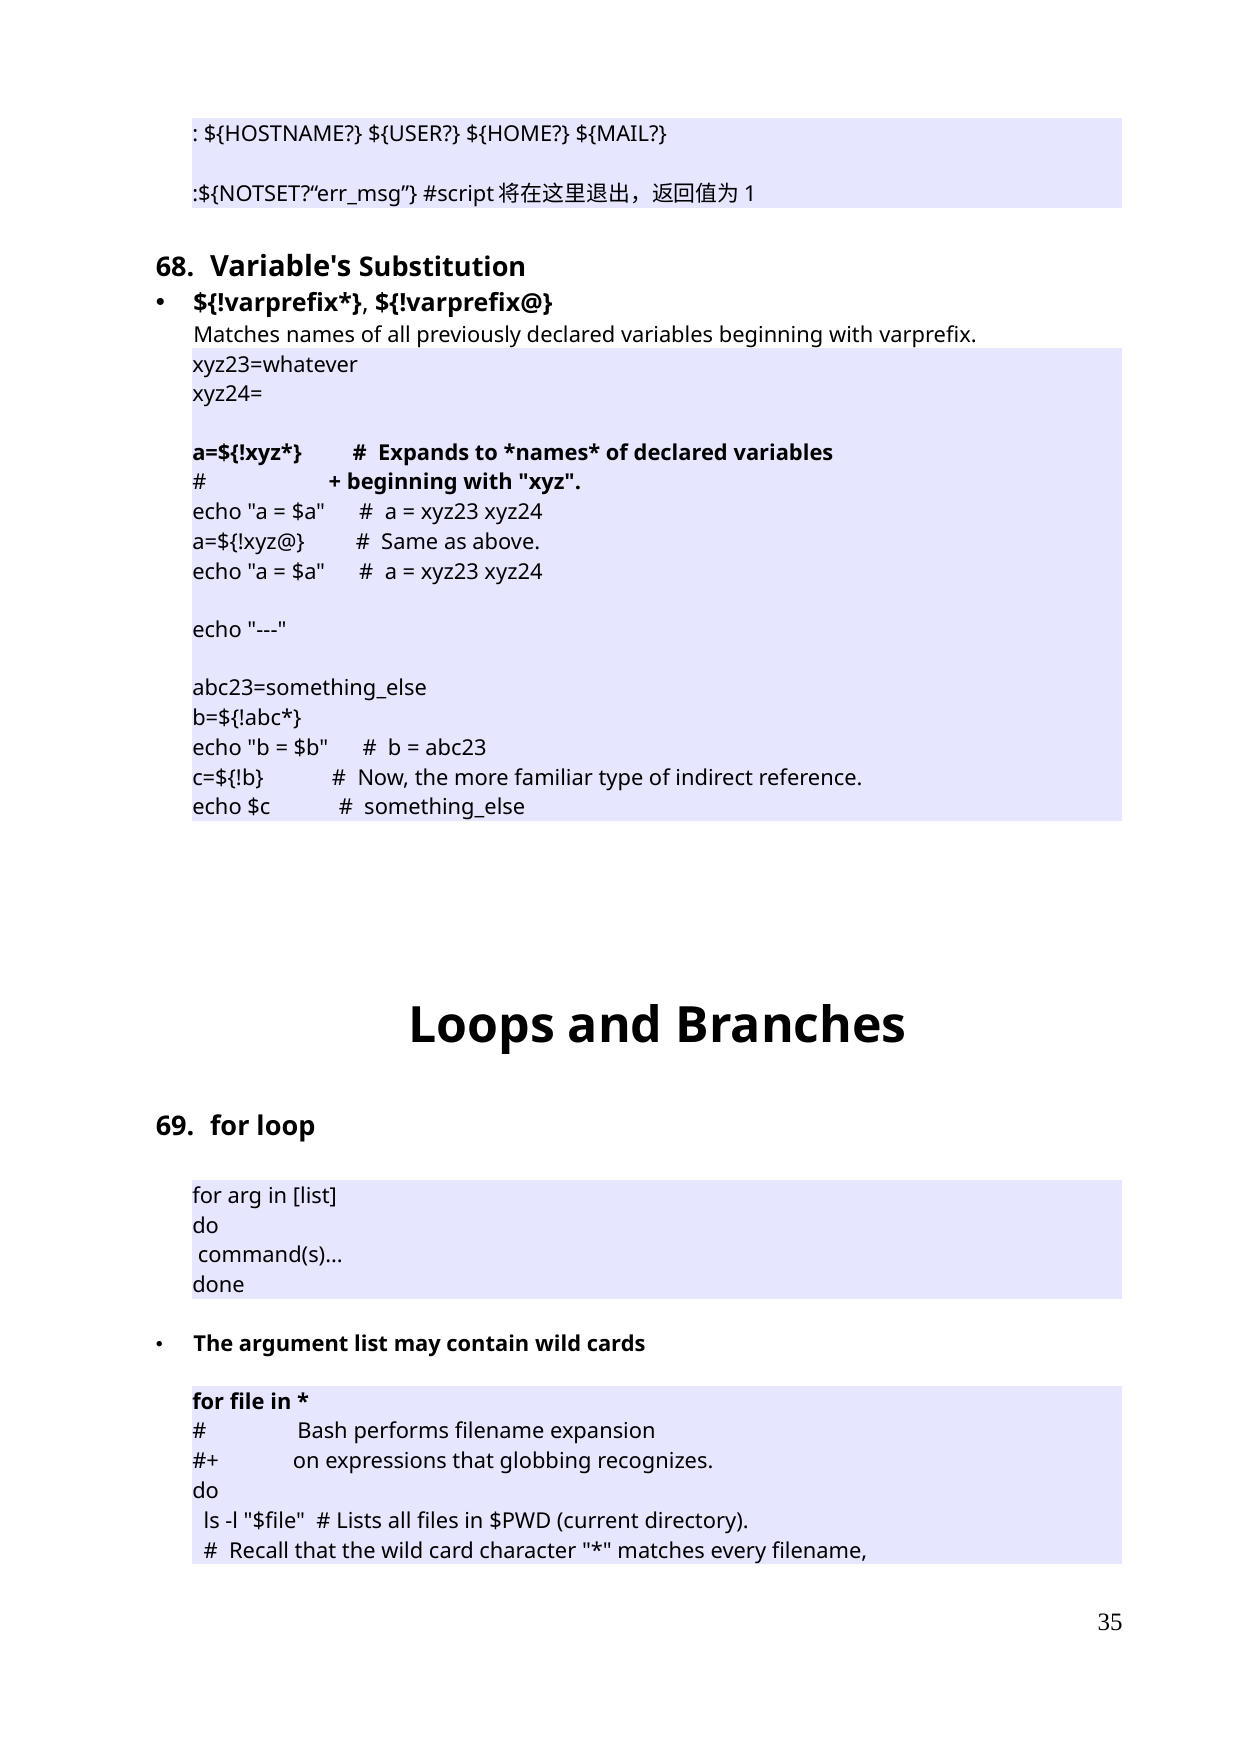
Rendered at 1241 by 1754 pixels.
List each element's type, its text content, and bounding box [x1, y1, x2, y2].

list # Recall that the wild card character "*" matches every filename, [192, 1535, 1122, 1564]
subtitle Loops and Branches [156, 989, 1122, 1057]
subtitle ${!varprefix*}, ${!varprefix@} [156, 285, 1122, 319]
list # Bash performs filename expansion [192, 1416, 1122, 1445]
list The argument list may contain wild cards [156, 1327, 1122, 1357]
text echo "b = $b" # b = abc23 [192, 732, 1122, 762]
text :${NOTSET?“err_msg”} #script将在这里退出，返回值为1 [192, 176, 1122, 208]
text echo "a = $a" # a = xyz23 xyz24 [192, 496, 1122, 526]
text b=${!abc*} [192, 702, 1122, 732]
list for loop [156, 1106, 1122, 1143]
text xyz24= [192, 378, 1122, 408]
text a=${!xyz@} # Same as above. [192, 526, 1122, 556]
list #+ on expressions that globbing recognizes. [192, 1445, 1122, 1475]
text abc23=something_else [192, 672, 1122, 702]
list xyz23=whatever [192, 348, 1122, 378]
list ls -l "$file" # Lists all files in $PWD (current directory). [192, 1505, 1122, 1535]
list do [192, 1475, 1122, 1505]
text # + beginning with "xyz". [192, 466, 1122, 496]
list for file in * [192, 1386, 1122, 1416]
text echo "a = $a" # a = xyz23 xyz24 [192, 556, 1122, 586]
text a=${!xyz*} # Expands to *names* of declared variables [192, 437, 1122, 466]
list Matches names of all previously declared variables beginning with varprefix. [156, 319, 1122, 348]
subtitle Variable's Substitution [156, 245, 1122, 285]
text echo $c # something_else [192, 791, 1122, 821]
text c=${!b} # Now, the more familiar type of indirect reference. [192, 762, 1122, 791]
text echo "---" [192, 614, 1122, 644]
list for arg in [list] do command(s)... done [192, 1180, 1122, 1299]
list : ${HOSTNAME?} ${USER?} ${HOME?} ${MAIL?} [192, 118, 1122, 148]
